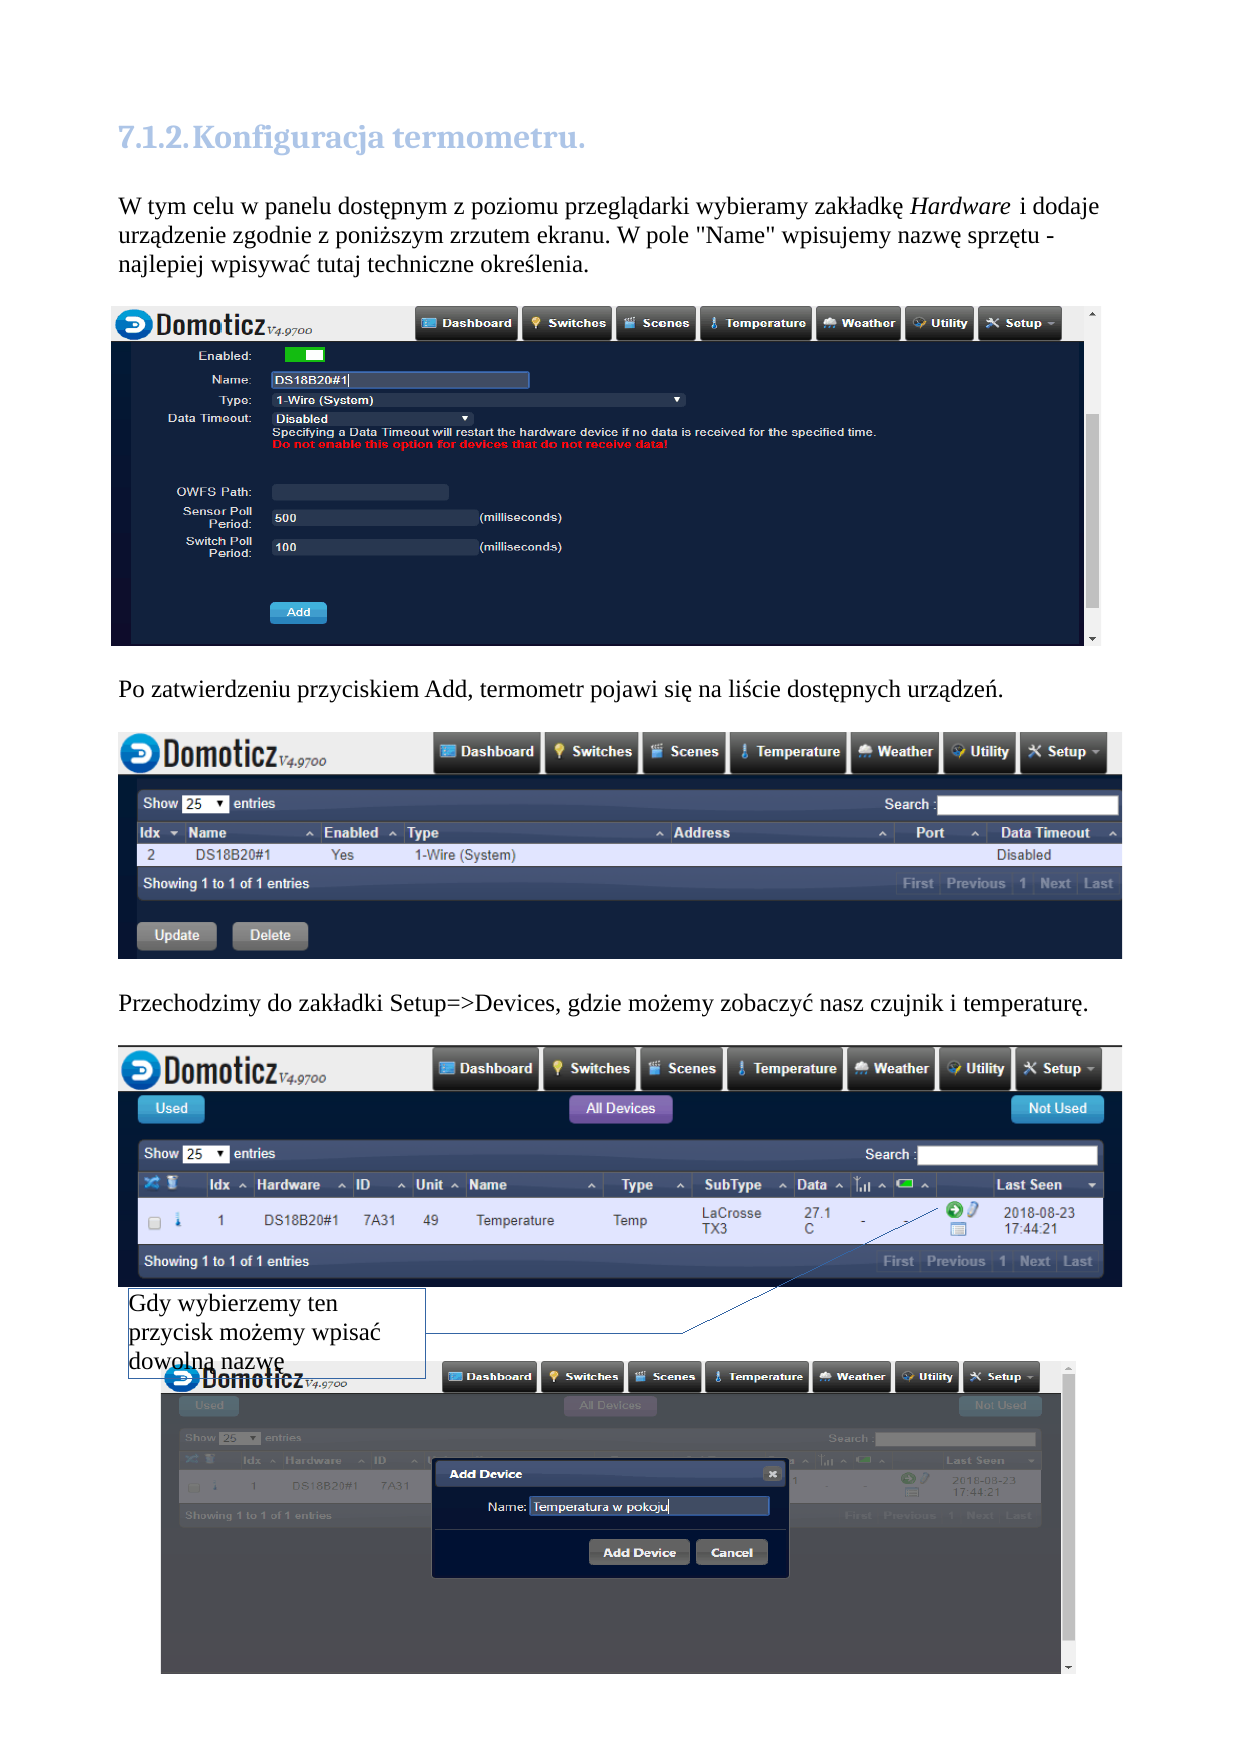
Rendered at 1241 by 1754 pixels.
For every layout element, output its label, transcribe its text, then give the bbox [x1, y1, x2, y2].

picture [118, 732, 1123, 959]
text W tym celu w panelu dostępnym z poziomu przeglądarki wybieramy zakładkę Hardware i dodaje urządzenie zgodnie z poniższym zrzutem ekranu. W pole "Name" wpisujemy nazwę sprzętu - najlepiej wpisywać tutaj techniczne określenia. [118, 191, 1122, 277]
picture [118, 1045, 1123, 1287]
subtitle Konfiguracja termometru. [118, 118, 1122, 156]
text Po zatwierdzeniu przyciskiem Add, termometr pojawi się na liście dostępnych urządzeń. [118, 674, 1122, 703]
picture [111, 306, 1102, 646]
picture [160, 1361, 1076, 1674]
picture [160, 1361, 425, 1378]
text Przechodzimy do zakładki Setup=>Devices, gdzie możemy zobaczyć nasz czujnik i temperaturę. [118, 988, 1122, 1016]
